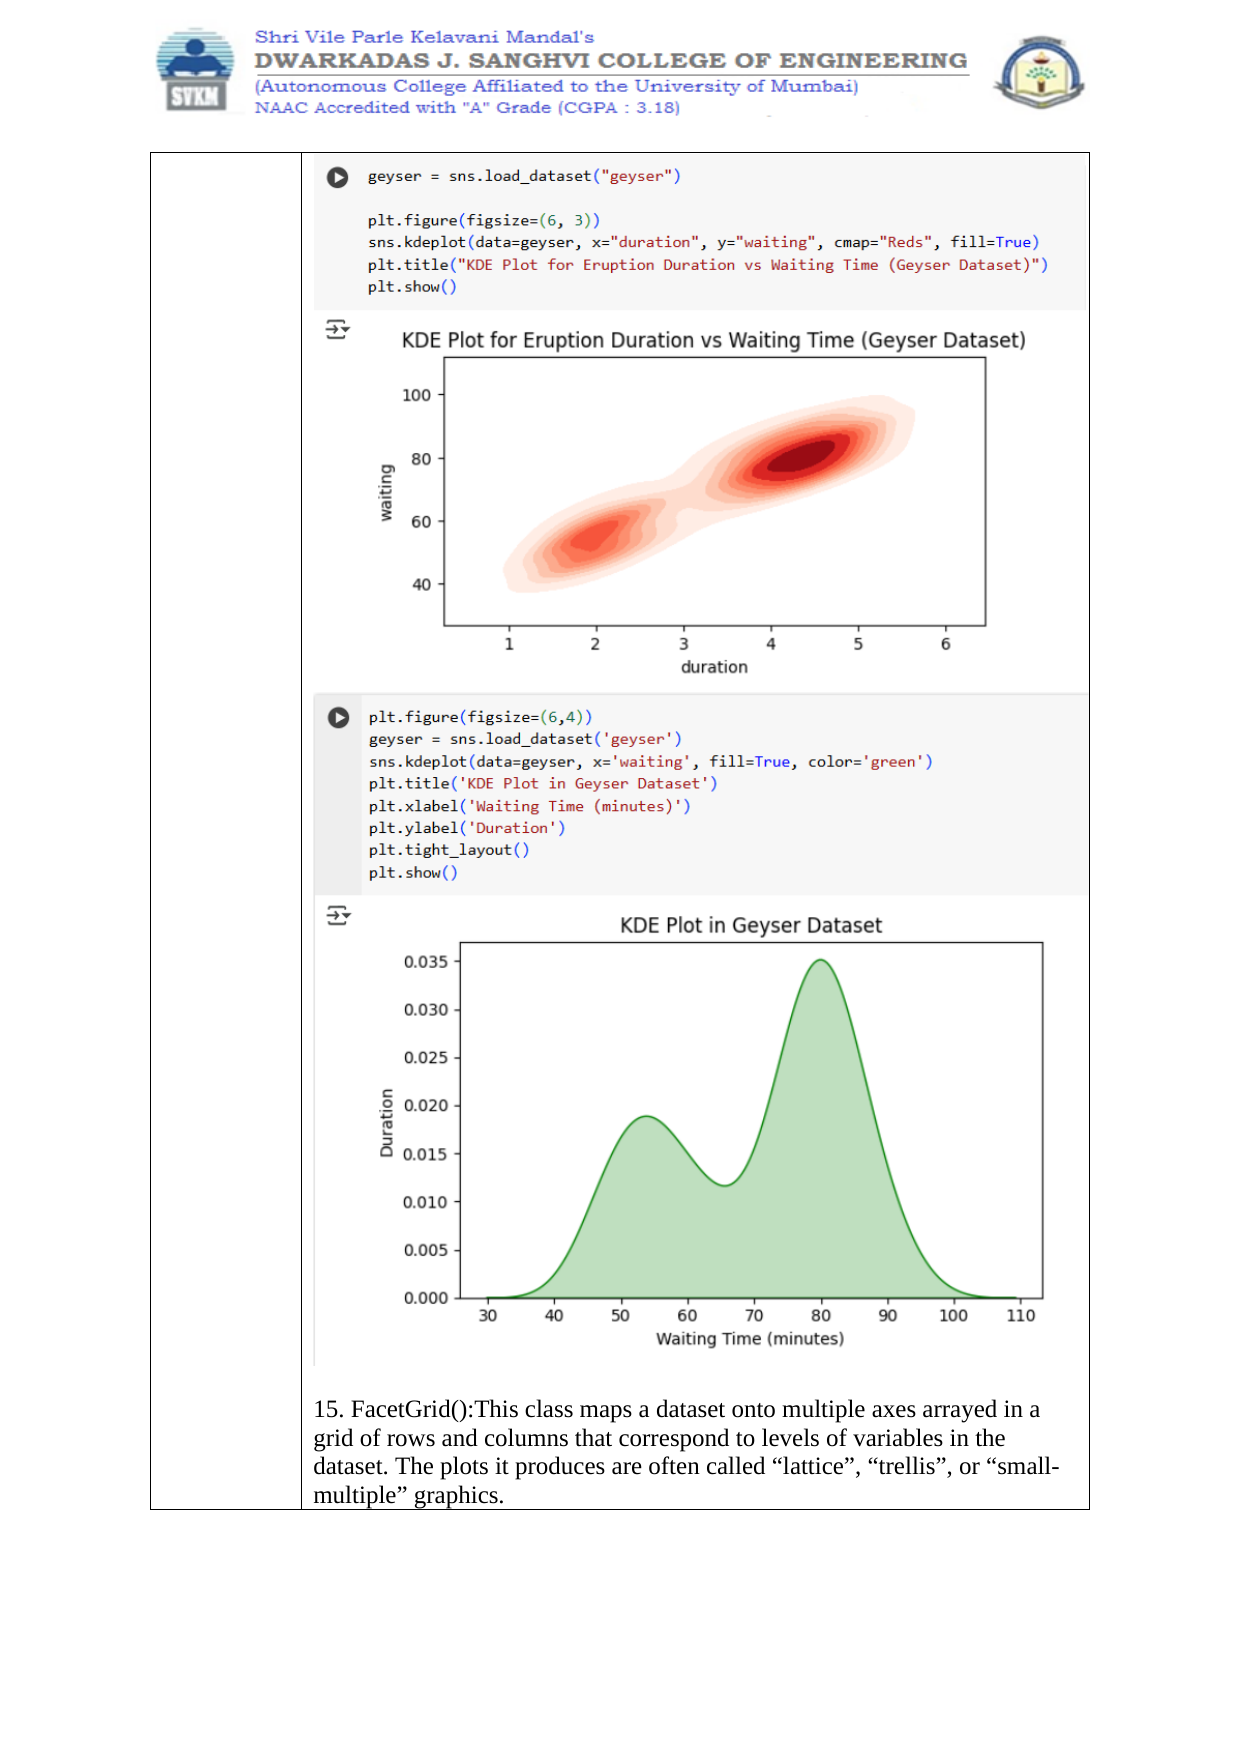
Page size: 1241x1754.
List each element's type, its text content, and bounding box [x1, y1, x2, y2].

picture [150, 11, 1090, 125]
picture [313, 153, 1089, 1366]
table_cell Implementation [151, 153, 301, 1509]
table_cell 1. Load the Dataset for Visualization (Kaggle Retail Dataset for Data visualization) 2. Understand the dataset using methods like head, tail, describe, etc. 3. Find out and plot Null values in the dataset 4. Plot counts (Bar plots) for categorical variables 5. Plot Histograms or Density Plots For numerical column, histograms or density plots would help to visualize the distribution of data. This gives an idea of the data spread, central tendency, and skewness. 6. Boxplots- for visualizing the distribution of data in terms of quartiles. To identify outliers and compare distributions across different groups. 7. Time Series Plots: If your Data contains time series data, plot the time series and observe any trend. 8. Plot skewness values for numerical columns using skew() function. The skew() function can be used to calculate skewness in data. It represents the shape of the distribution. Skewness can be quantified to define the extent to which a distribution differs from a normal distribution. 9. Plot kurtosis values for numerical columns using kurt() function. The kurt() function can be used to calculate kurtosis in data. Kurtosis is the measure of thickness or heaviness of the distribution. It represents the height of the distribution. 10. Plot the corr() function using heatmap(): Perform on glue Dataset,l The corr() used to find the pairwise correlation of all columns in the dataframe. Missing values excluded in the calculation. Correlation uncovers the complex and unknown relationships between the variables in the dataset. The most common and default correlation coefficient is Pearson’s correlation coefficient. 11.factorplot():Seaborn is an amazing visualization library for statistical graphics plotting in Python. It provides beautiful default styles and color palettes to make statistical plots more attractive.This method returns the FacetGrid object with the plot on it for further tweaking. 12. Countplot(): Perform operation on tips.csv file from seaborn library 13 pairplot():This function helps you make a grid of plots where each row shares the same y-axis and each column shares the same x-axis. The plots on the diagonal (where the row and column are the same) show the distribution of just one variable. It is also possible to show a subset of variables or plot different variables on the rows and columns. 14. Kdeplot(): perform on Iris Dataset and geyser dataset 15. FacetGrid():This class maps a dataset onto multiple axes arrayed in a grid of rows and columns that correspond to levels of variables in the dataset. The plots it produces are often called “lattice”, “trellis”, or “small-multiple” graphics. [302, 153, 1089, 1509]
